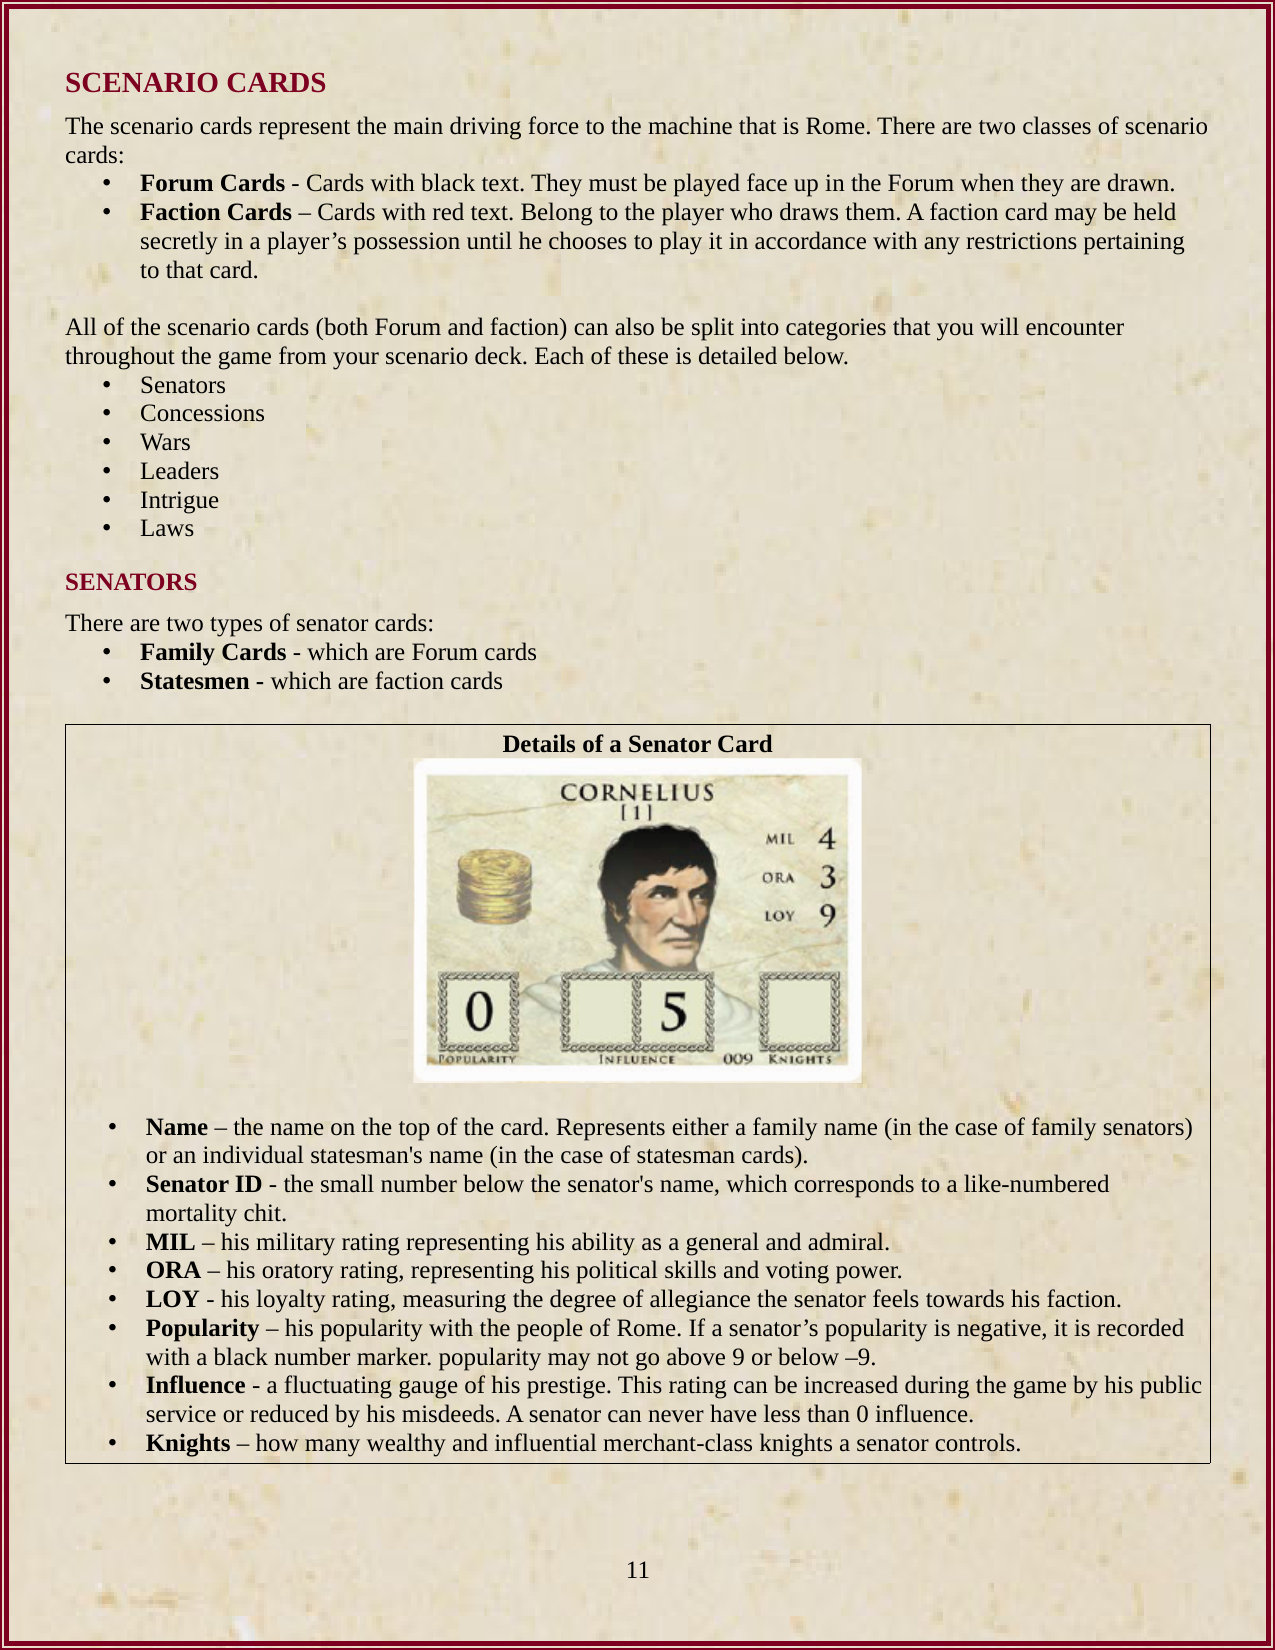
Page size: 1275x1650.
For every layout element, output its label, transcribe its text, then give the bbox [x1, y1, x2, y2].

list Forum Cards - Cards with black text. They must be played face up in the Forum when they are drawn. [102, 168, 1210, 197]
list Family Cards - which are Forum cards [102, 637, 1210, 666]
text SENATORS [65, 567, 1210, 596]
list Faction Cards – Cards with red text. Belong to the player who draws them. A faction card may be held secretly in a player’s possession until he chooses to play it in accordance with any restrictions pertaining to that card. [102, 197, 1210, 283]
text The scenario cards represent the main driving force to the machine that is Rome. There are two classes of scenario cards: [65, 111, 1210, 168]
list Senators [102, 370, 1210, 398]
text SCENARIO CARDS [65, 65, 1210, 98]
text There are two types of senator cards: [65, 608, 1210, 637]
list Wars [102, 427, 1210, 456]
list Statesmen - which are faction cards [102, 666, 1210, 695]
list Laws [102, 513, 1210, 542]
list Leaders [102, 456, 1210, 485]
list Intrigue [102, 485, 1210, 513]
list Concessions [102, 398, 1210, 427]
table_header Details of a Senator Card Name – the name on the top of the card. Represents either a family name (in the case of family senators) or an individual statesman's name (in the case of statesman cards). Senator ID - the small number below the senator's name, which corresponds to a like-numbered mortality chit. MIL – his military rating representing his ability as a general and admiral. ORA – his oratory rating, representing his political skills and voting power. LOY - his loyalty rating, measuring the degree of allegiance the senator feels towards his faction. Popularity – his popularity with the people of Rome. If a senator’s popularity is negative, it is recorded with a black number marker. popularity may not go above 9 or below –9. Influence - a fluctuating gauge of his prestige. This rating can be increased during the game by his public service or reduced by his misdeeds. A senator can never have less than 0 influence. Knights – how many wealthy and influential merchant-class knights a senator controls. [66, 725, 1210, 1462]
text All of the scenario cards (both Forum and faction) can also be split into categories that you will encounter throughout the game from your scenario deck. Each of these is detailed below. [65, 312, 1210, 370]
picture [2, 2, 1273, 1648]
